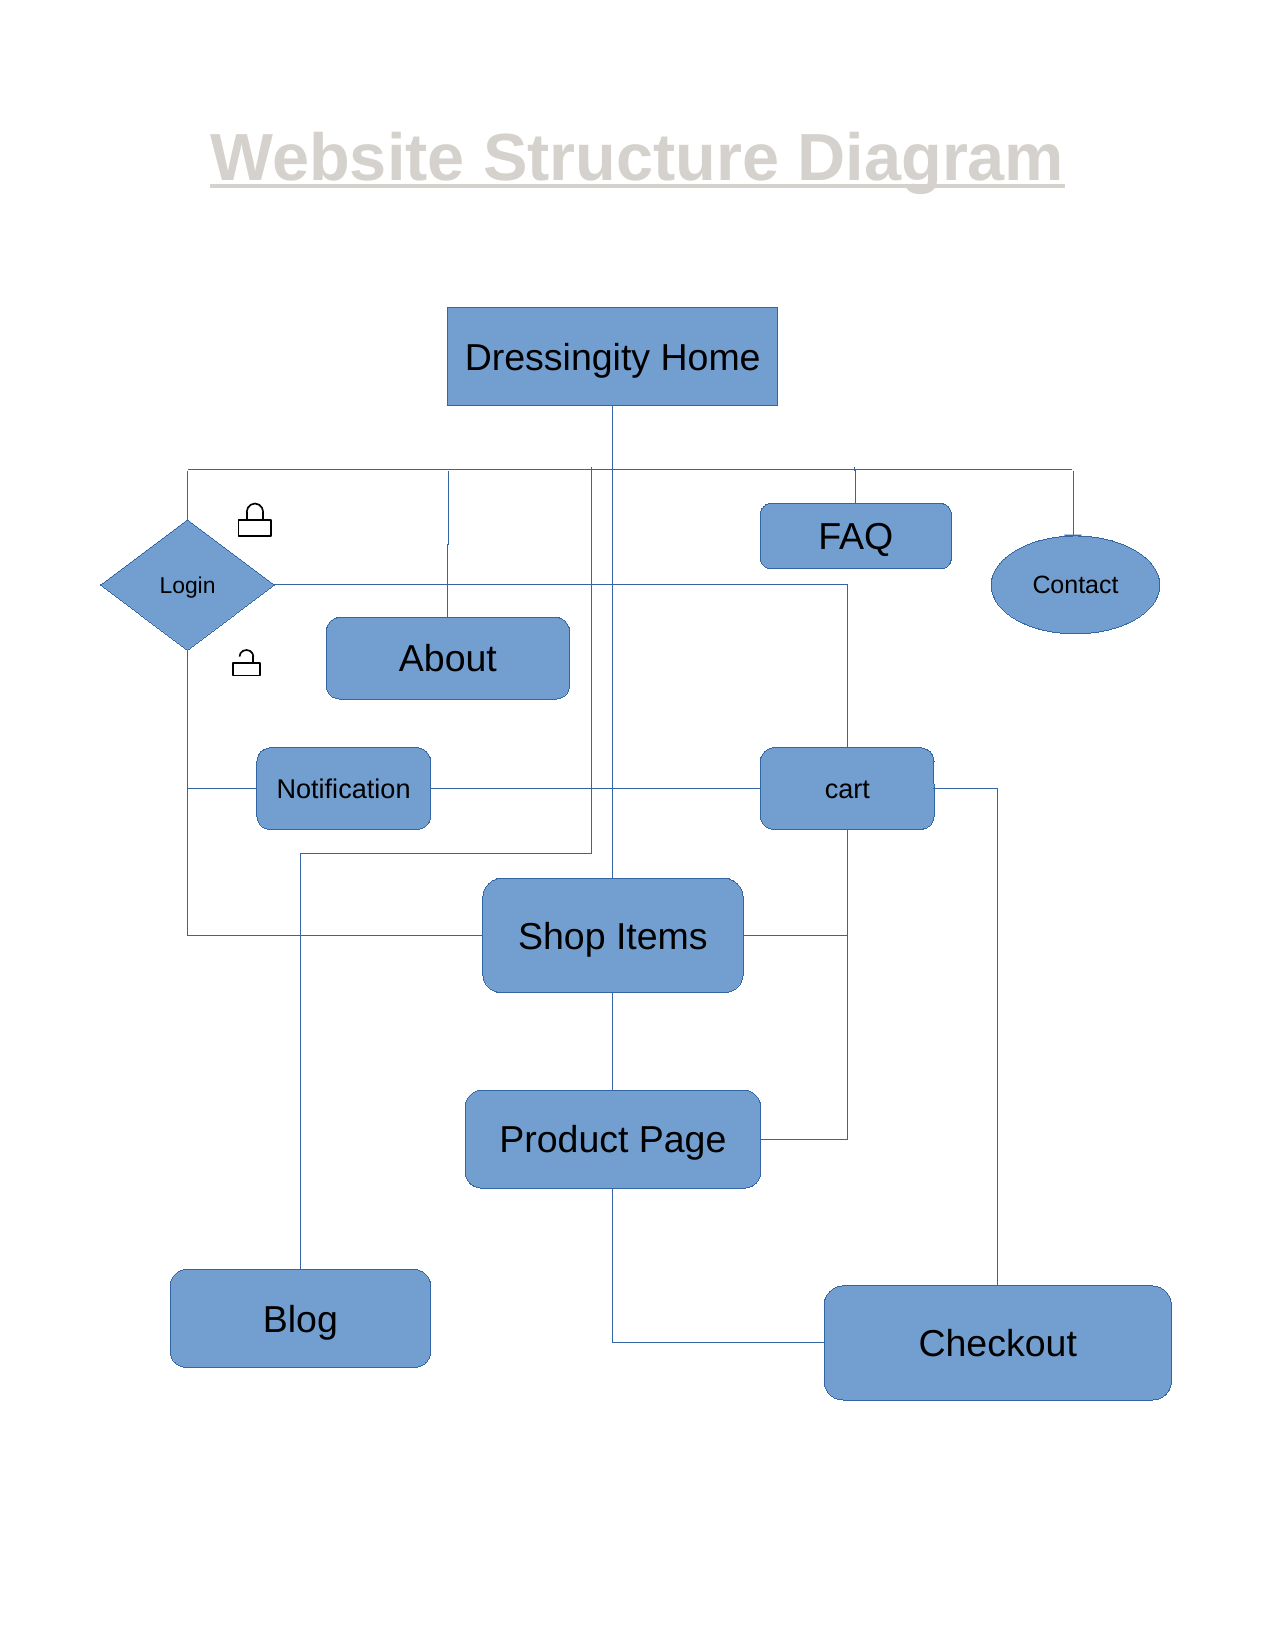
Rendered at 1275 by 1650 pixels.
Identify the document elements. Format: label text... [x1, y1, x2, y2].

text Website Structure Diagram [118, 118, 1157, 195]
